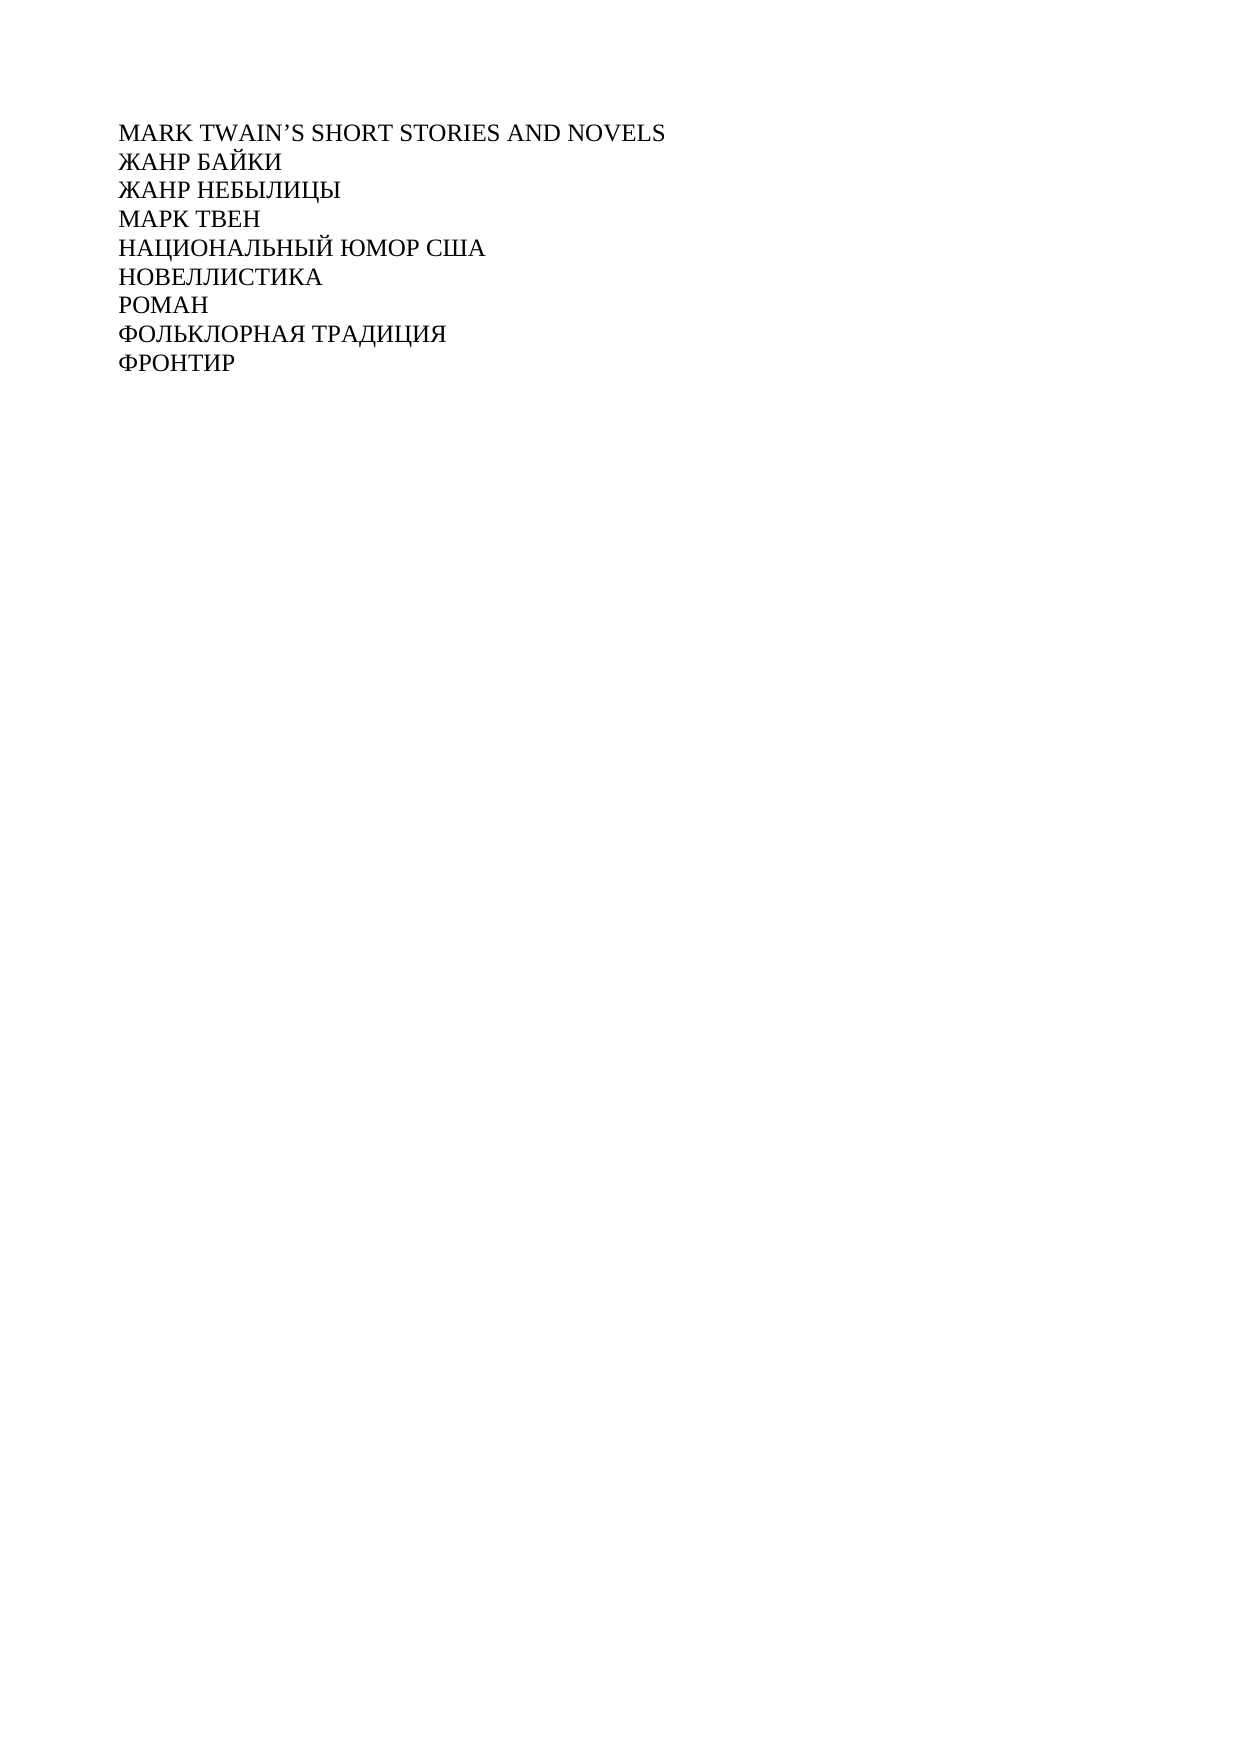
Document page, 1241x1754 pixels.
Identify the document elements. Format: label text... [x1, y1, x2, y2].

text РОМАН [118, 291, 1122, 319]
text ЖАНР НЕБЫЛИЦЫ [118, 176, 1122, 204]
text ЖАНР БАЙКИ [118, 147, 1122, 176]
text MARK TWAIN’S SHORT STORIES AND NOVELS [118, 118, 1122, 147]
text ФРОНТИР [118, 348, 1122, 377]
text МАРК ТВЕН [118, 204, 1122, 233]
text НОВЕЛЛИСТИКА [118, 262, 1122, 291]
text НАЦИОНАЛЬНЫЙ ЮМОР США [118, 233, 1122, 262]
text ФОЛЬКЛОРНАЯ ТРАДИЦИЯ [118, 319, 1122, 348]
